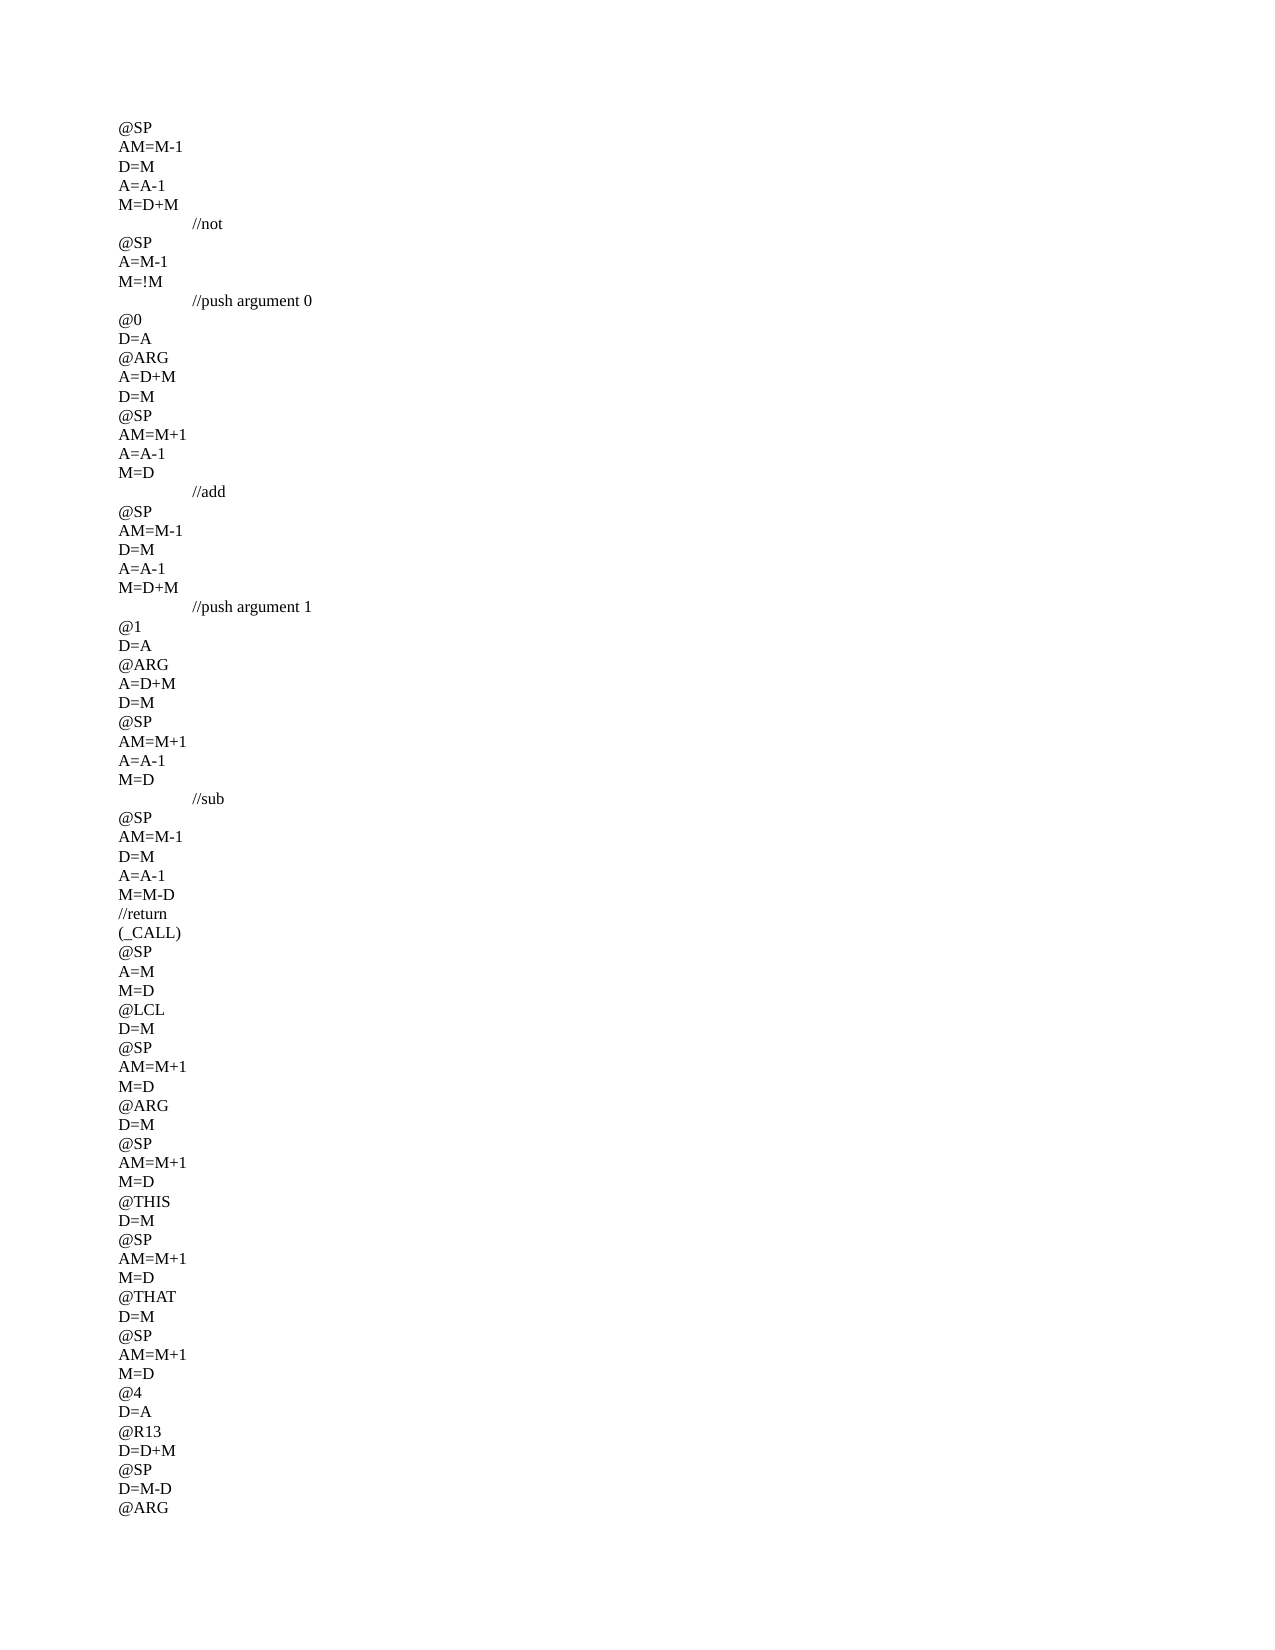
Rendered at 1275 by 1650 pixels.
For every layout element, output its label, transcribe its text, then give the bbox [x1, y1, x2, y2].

text D=M [118, 540, 1157, 559]
text D=M-D [118, 1479, 1157, 1498]
text A=D+M [118, 367, 1157, 386]
text M=D+M [118, 578, 1157, 597]
text A=M-1 [118, 252, 1157, 271]
text //add [118, 482, 1157, 501]
text @SP [118, 1460, 1157, 1479]
text M=D [118, 1268, 1157, 1287]
text D=M [118, 846, 1157, 866]
text D=M [118, 1211, 1157, 1230]
text A=A-1 [118, 444, 1157, 463]
text @ARG [118, 655, 1157, 674]
text A=A-1 [118, 866, 1157, 885]
text AM=M-1 [118, 137, 1157, 156]
text M=M-D [118, 885, 1157, 904]
text @SP [118, 712, 1157, 731]
text @SP [118, 942, 1157, 961]
text D=M [118, 1115, 1157, 1134]
text M=D [118, 1172, 1157, 1191]
text AM=M-1 [118, 827, 1157, 846]
text @SP [118, 118, 1157, 137]
text (_CALL) [118, 923, 1157, 942]
text @SP [118, 1326, 1157, 1345]
text @SP [118, 233, 1157, 252]
text //sub [118, 789, 1157, 808]
text AM=M+1 [118, 1345, 1157, 1364]
text D=M [118, 156, 1157, 176]
text @ARG [118, 1498, 1157, 1517]
text A=A-1 [118, 751, 1157, 770]
text //return [118, 904, 1157, 923]
text @ARG [118, 1096, 1157, 1115]
text @LCL [118, 1000, 1157, 1019]
text D=M [118, 386, 1157, 406]
text A=A-1 [118, 176, 1157, 195]
text @ARG [118, 348, 1157, 367]
text @4 [118, 1383, 1157, 1402]
text AM=M-1 [118, 521, 1157, 540]
text @SP [118, 1134, 1157, 1153]
text M=D [118, 463, 1157, 482]
text @SP [118, 808, 1157, 827]
text AM=M+1 [118, 1249, 1157, 1268]
text D=A [118, 329, 1157, 348]
text D=A [118, 636, 1157, 655]
text //push argument 0 [118, 291, 1157, 310]
text AM=M+1 [118, 731, 1157, 751]
text //push argument 1 [118, 597, 1157, 616]
text M=D [118, 770, 1157, 789]
text @1 [118, 616, 1157, 636]
text AM=M+1 [118, 1057, 1157, 1076]
text M=D+M [118, 195, 1157, 214]
text @SP [118, 1230, 1157, 1249]
text @THAT [118, 1287, 1157, 1306]
text @SP [118, 406, 1157, 425]
text AM=M+1 [118, 425, 1157, 444]
text A=M [118, 961, 1157, 981]
text D=M [118, 1306, 1157, 1326]
text D=M [118, 1019, 1157, 1038]
text M=D [118, 981, 1157, 1000]
text D=D+M [118, 1441, 1157, 1460]
text M=D [118, 1076, 1157, 1096]
text M=!M [118, 271, 1157, 291]
text M=D [118, 1364, 1157, 1383]
text A=D+M [118, 674, 1157, 693]
text AM=M+1 [118, 1153, 1157, 1172]
text @R13 [118, 1421, 1157, 1441]
text @SP [118, 1038, 1157, 1057]
text @SP [118, 501, 1157, 521]
text D=A [118, 1402, 1157, 1421]
text A=A-1 [118, 559, 1157, 578]
text //not [118, 214, 1157, 233]
text @THIS [118, 1191, 1157, 1211]
text @0 [118, 310, 1157, 329]
text D=M [118, 693, 1157, 712]
